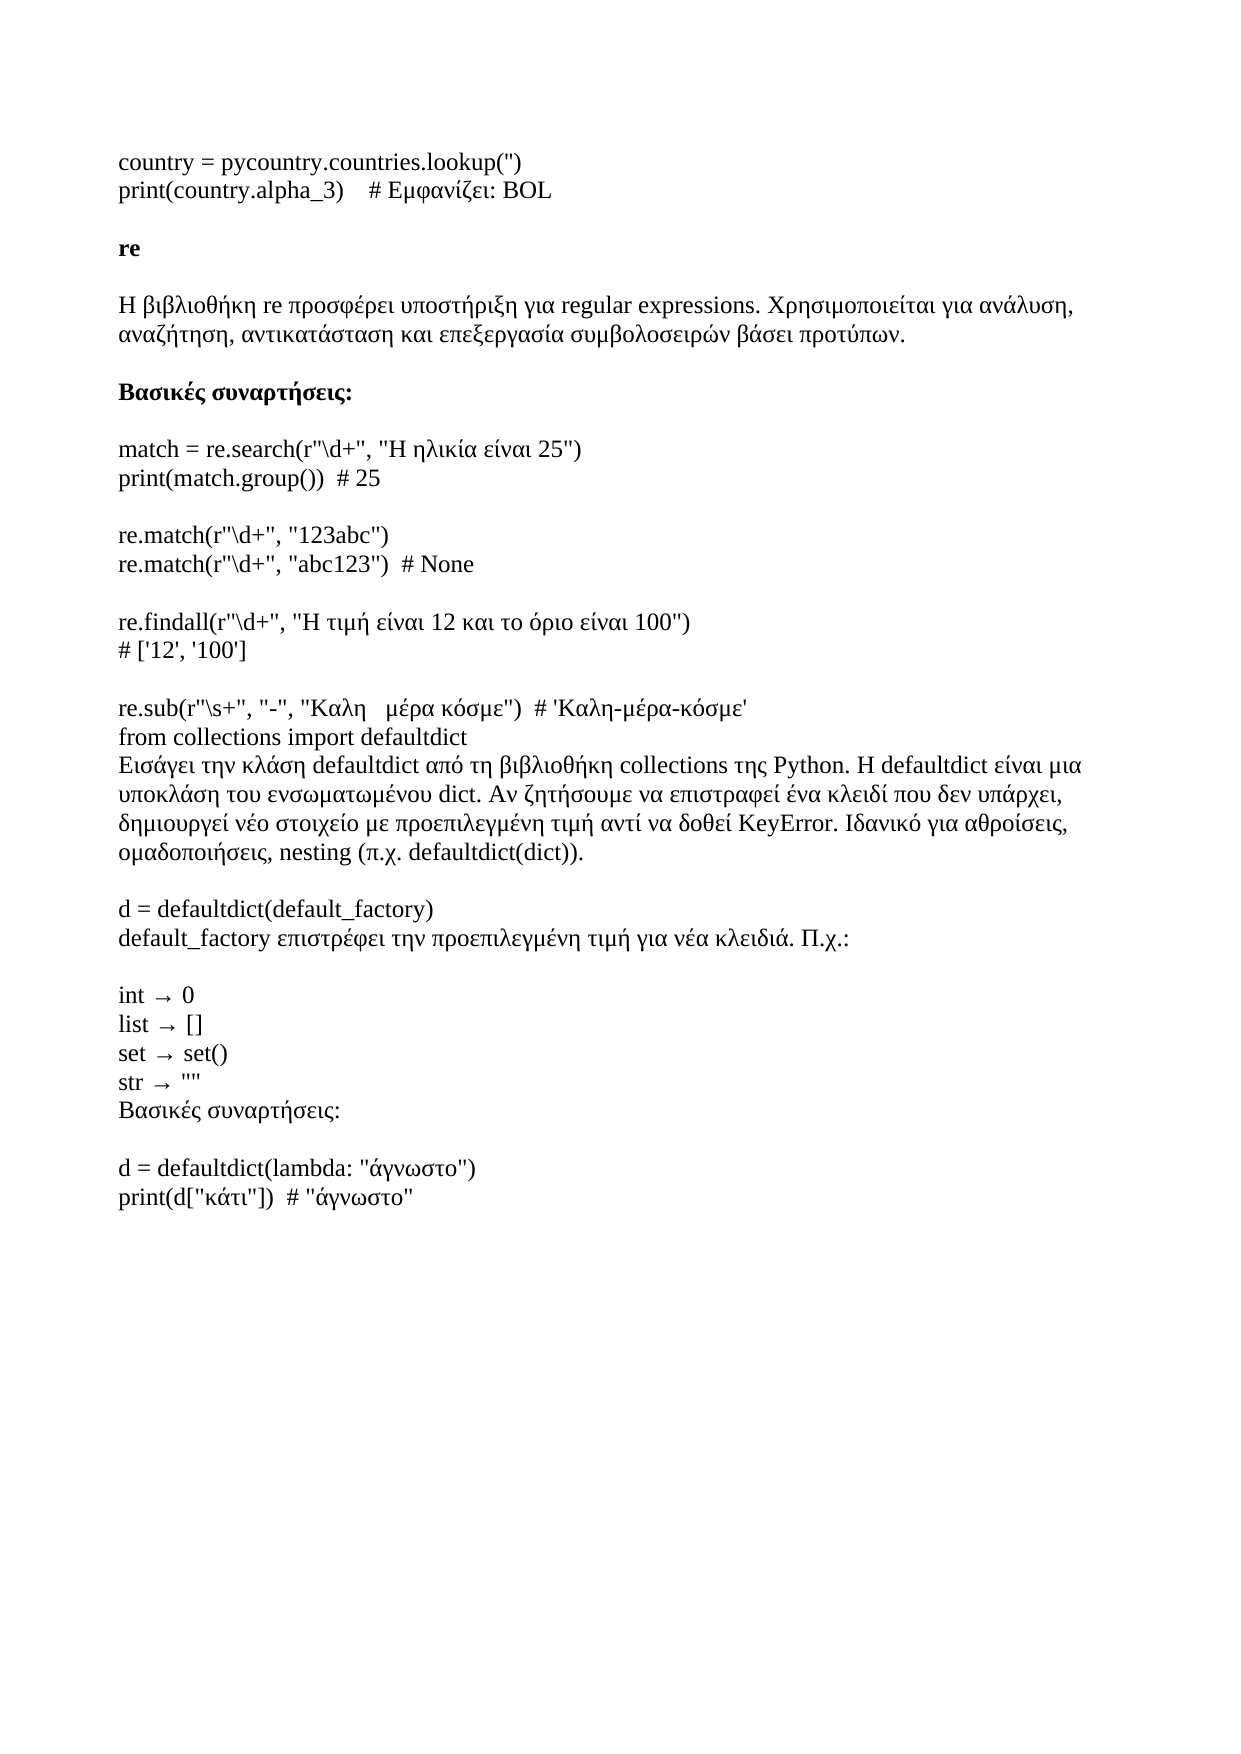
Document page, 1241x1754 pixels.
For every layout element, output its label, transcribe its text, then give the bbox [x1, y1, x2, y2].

text default_factory επιστρέφει την προεπιλεγμένη τιμή για νέα κλειδιά. Π.χ.: [118, 923, 1122, 952]
text print(d["κάτι"]) # "άγνωστο" [118, 1182, 1122, 1211]
text list → [] [118, 1009, 1122, 1038]
text re.match(r"\d+", "123abc") [118, 521, 1122, 549]
text int → 0 [118, 981, 1122, 1009]
text re.findall(r"\d+", "Η τιμή είναι 12 και το όριο είναι 100") [118, 607, 1122, 636]
text d = defaultdict(default_factory) [118, 894, 1122, 923]
text Βασικές συναρτήσεις: [118, 1096, 1122, 1124]
text Η βιβλιοθήκη re προσφέρει υποστήριξη για regular expressions. Χρησιμοποιείται για ανάλυση, αναζήτηση, αντικατάσταση και επεξεργασία συμβολοσειρών βάσει προτύπων. [118, 291, 1122, 348]
text print(match.group()) # 25 [118, 463, 1122, 492]
text # ['12', '100'] [118, 636, 1122, 664]
text country = pycountry.countries.lookup('') [118, 147, 1122, 176]
text str → "" [118, 1067, 1122, 1096]
text set → set() [118, 1038, 1122, 1067]
text re [118, 233, 1122, 262]
text re.match(r"\d+", "abc123") # None [118, 549, 1122, 578]
text Εισάγει την κλάση defaultdict από τη βιβλιοθήκη collections της Python. Η defaultdict είναι μια υποκλάση του ενσωματωμένου dict. Αν ζητήσουμε να επιστραφεί ένα κλειδί που δεν υπάρχει, δημιουργεί νέο στοιχείο με προεπιλεγμένη τιμή αντί να δοθεί KeyError. Ιδανικό για αθροίσεις, ομαδοποιήσεις, nesting (π.χ. defaultdict(dict)). [118, 751, 1122, 866]
text print(country.alpha_3) # Εμφανίζει: BOL [118, 176, 1122, 204]
text re.sub(r"\s+", "-", "Καλη μέρα κόσμε") # 'Καλη-μέρα-κόσμε' [118, 693, 1122, 722]
text from collections import defaultdict [118, 722, 1122, 751]
text d = defaultdict(lambda: "άγνωστο") [118, 1153, 1122, 1182]
text match = re.search(r"\d+", "Η ηλικία είναι 25") [118, 434, 1122, 463]
text Βασικές συναρτήσεις: [118, 377, 1122, 406]
